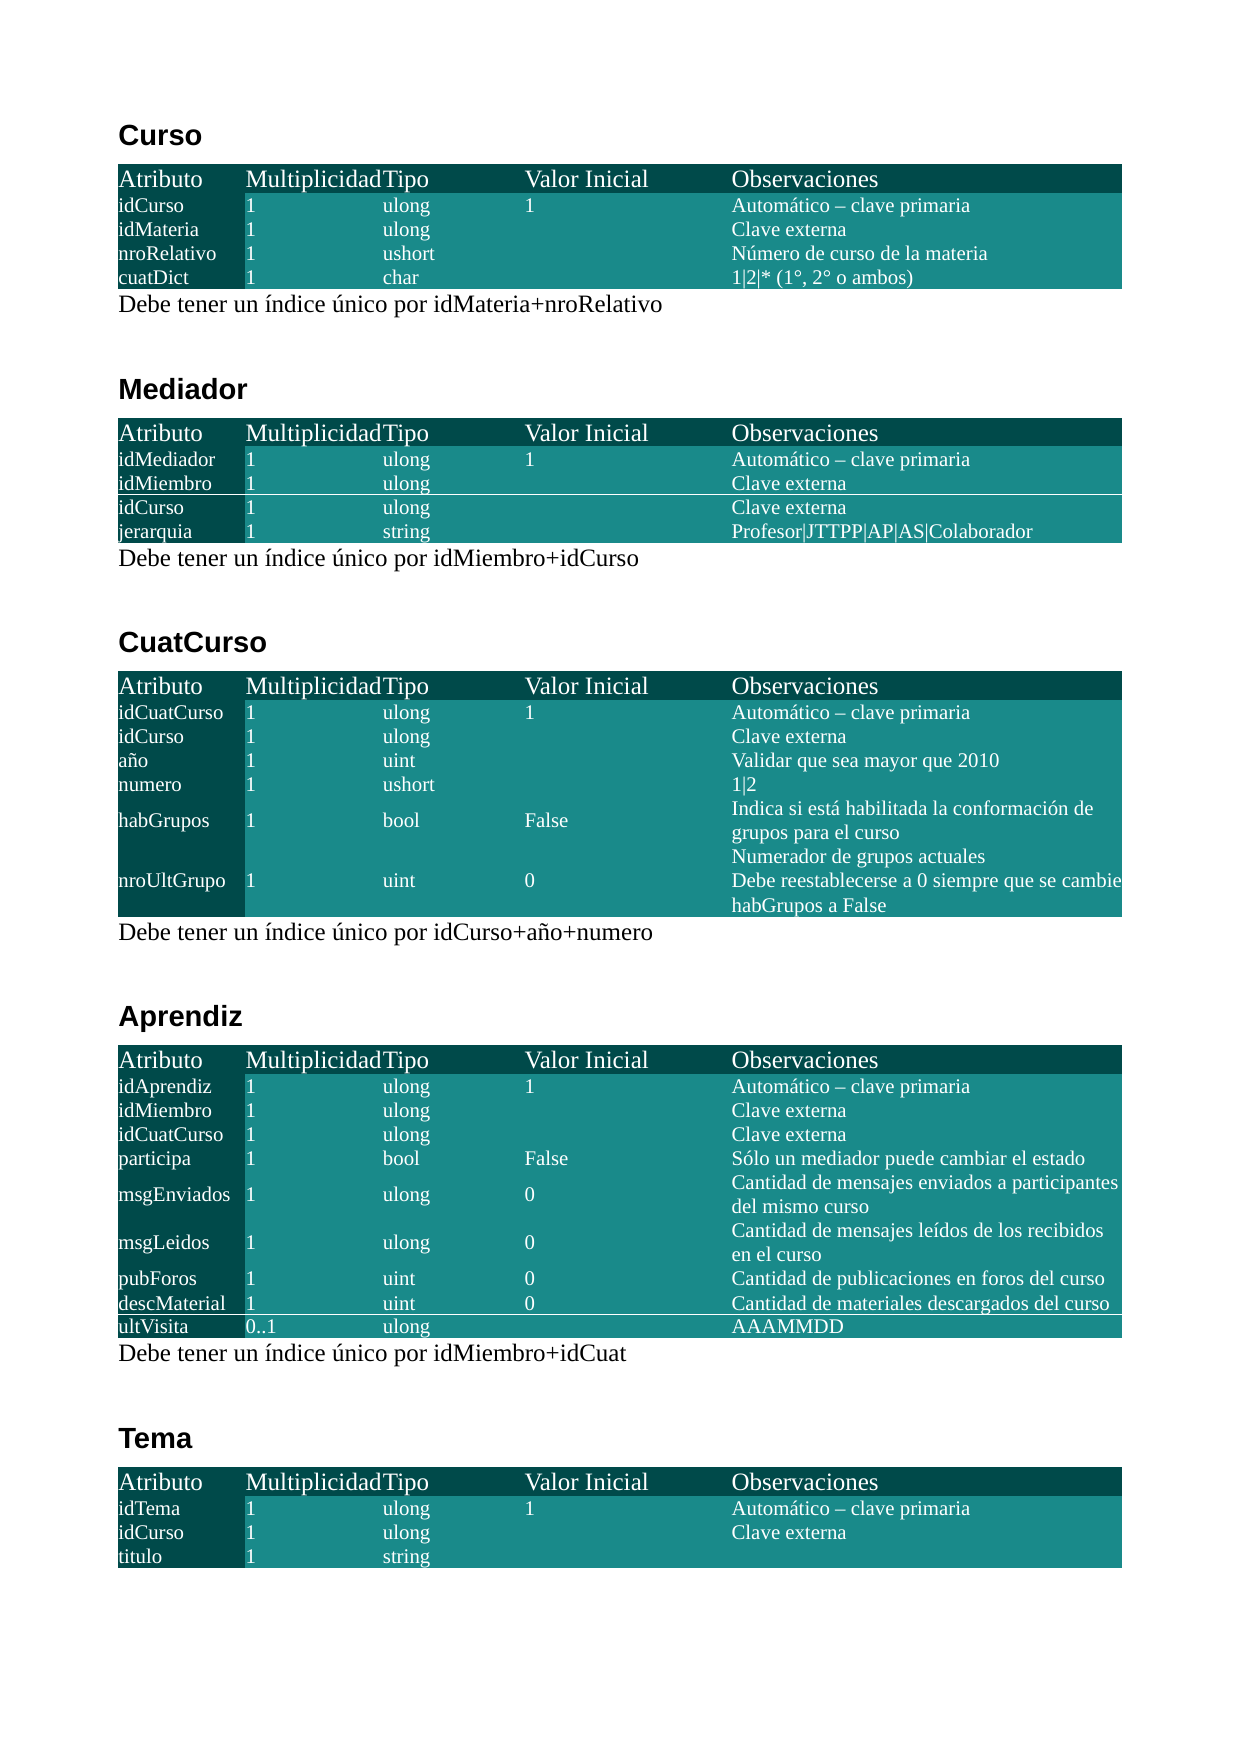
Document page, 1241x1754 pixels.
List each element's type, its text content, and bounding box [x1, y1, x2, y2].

table_header Tipo [383, 1045, 524, 1074]
table_cell ulong [383, 495, 524, 519]
table_cell 1 [245, 495, 383, 519]
table_cell 1 [245, 217, 383, 241]
table_header Multiplicidad [245, 671, 383, 700]
table_cell ulong [383, 471, 524, 494]
table_header Atributo [118, 418, 245, 446]
table_cell Cantidad de publicaciones en foros del curso [731, 1266, 1122, 1290]
table_cell False [524, 796, 731, 844]
table_cell 1 [245, 193, 383, 217]
table_cell 1 [245, 724, 383, 748]
table_cell 1|2|* (1°, 2° o ambos) [731, 265, 1122, 289]
table_cell pubForos [118, 1266, 245, 1290]
table_cell ushort [383, 241, 524, 265]
table_cell Automático – clave primaria [731, 446, 1122, 471]
subtitle Aprendiz [118, 999, 1122, 1033]
table_cell 1 [524, 193, 731, 217]
table_cell Clave externa [731, 1520, 1122, 1544]
table_cell ulong [383, 217, 524, 241]
table_cell [524, 1315, 731, 1338]
table_cell [524, 1544, 731, 1568]
table_cell descMaterial [118, 1290, 245, 1314]
table_cell msgEnviados [118, 1170, 245, 1218]
table_cell 0 [524, 844, 731, 917]
table_cell idCurso [118, 1520, 245, 1544]
table_cell ulong [383, 446, 524, 471]
table_cell string [383, 1544, 524, 1568]
table_cell 1 [245, 700, 383, 724]
text Debe tener un índice único por idMateria+nroRelativo [118, 289, 1122, 318]
table_cell Sólo un mediador puede cambiar el estado [731, 1146, 1122, 1170]
table_cell Clave externa [731, 724, 1122, 748]
table_cell [524, 495, 731, 519]
table_cell 1|2 [731, 772, 1122, 796]
table_cell Automático – clave primaria [731, 193, 1122, 217]
table_cell ulong [383, 1098, 524, 1122]
table_cell Clave externa [731, 217, 1122, 241]
table_cell idMiembro [118, 1098, 245, 1122]
table_header Multiplicidad [245, 418, 383, 446]
table_header Atributo [118, 1467, 245, 1496]
table_cell uint [383, 1290, 524, 1314]
table_cell Automático – clave primaria [731, 1074, 1122, 1098]
table_header Atributo [118, 164, 245, 193]
table_cell 0 [524, 1266, 731, 1290]
table_cell cuatDict [118, 265, 245, 289]
table_cell idTema [118, 1496, 245, 1520]
table_cell nroUltGrupo [118, 844, 245, 917]
subtitle Curso [118, 118, 1122, 152]
table_cell 1 [245, 241, 383, 265]
table_cell ulong [383, 700, 524, 724]
table_cell ushort [383, 772, 524, 796]
table_cell 1 [245, 1170, 383, 1218]
table_cell [524, 217, 731, 241]
text Debe tener un índice único por idMiembro+idCurso [118, 543, 1122, 571]
table_cell Clave externa [731, 1122, 1122, 1146]
table_cell Clave externa [731, 495, 1122, 519]
table_cell 1 [245, 1266, 383, 1290]
table_cell idCuatCurso [118, 700, 245, 724]
table_cell idMediador [118, 446, 245, 471]
table_cell 1 [245, 1520, 383, 1544]
table_cell uint [383, 748, 524, 772]
table_cell ulong [383, 724, 524, 748]
table_header Tipo [383, 1467, 524, 1496]
table_cell año [118, 748, 245, 772]
table_cell ulong [383, 1122, 524, 1146]
table_cell [524, 748, 731, 772]
table_header Observaciones [731, 1467, 1122, 1496]
table_cell Numerador de grupos actuales Debe reestablecerse a 0 siempre que se cambie habGrupos a False [731, 844, 1122, 917]
table_cell ultVisita [118, 1315, 245, 1338]
table_cell 1 [245, 1218, 383, 1266]
table_cell 1 [245, 1098, 383, 1122]
table_cell 1 [245, 1146, 383, 1170]
table_cell Cantidad de mensajes enviados a participantes del mismo curso [731, 1170, 1122, 1218]
table_cell False [524, 1146, 731, 1170]
subtitle Mediador [118, 372, 1122, 405]
table_cell habGrupos [118, 796, 245, 844]
table_cell Validar que sea mayor que 2010 [731, 748, 1122, 772]
table_cell ulong [383, 1496, 524, 1520]
table_cell Cantidad de materiales descargados del curso [731, 1290, 1122, 1314]
table_cell numero [118, 772, 245, 796]
table_cell [524, 772, 731, 796]
table_cell 1 [245, 1074, 383, 1098]
table_cell Automático – clave primaria [731, 1496, 1122, 1520]
table_cell Indica si está habilitada la conformación de grupos para el curso [731, 796, 1122, 844]
table_cell uint [383, 844, 524, 917]
table_header Observaciones [731, 1045, 1122, 1074]
text Debe tener un índice único por idMiembro+idCuat [118, 1338, 1122, 1367]
table_cell bool [383, 796, 524, 844]
table_cell idCuatCurso [118, 1122, 245, 1146]
table_cell [524, 1122, 731, 1146]
table_cell 0 [524, 1170, 731, 1218]
table_cell [524, 241, 731, 265]
table_cell ulong [383, 1074, 524, 1098]
table_cell 1 [524, 1074, 731, 1098]
table_cell 1 [245, 1544, 383, 1568]
table_header Valor Inicial [524, 671, 731, 700]
table_cell idCurso [118, 193, 245, 217]
table_cell jerarquia [118, 519, 245, 543]
table_cell 0 [524, 1290, 731, 1314]
table_cell uint [383, 1266, 524, 1290]
table_cell 1 [245, 772, 383, 796]
table_header Atributo [118, 671, 245, 700]
table_cell idMiembro [118, 471, 245, 494]
table_cell 1 [245, 748, 383, 772]
table_header Valor Inicial [524, 418, 731, 446]
table_cell ulong [383, 1170, 524, 1218]
table_cell ulong [383, 1218, 524, 1266]
table_header Multiplicidad [245, 1045, 383, 1074]
table_cell nroRelativo [118, 241, 245, 265]
table_header Observaciones [731, 164, 1122, 193]
table_cell participa [118, 1146, 245, 1170]
table_cell string [383, 519, 524, 543]
table_cell Clave externa [731, 471, 1122, 494]
table_cell 1 [524, 1496, 731, 1520]
table_cell AAAMMDD [731, 1315, 1122, 1338]
table_cell ulong [383, 193, 524, 217]
table_cell Clave externa [731, 1098, 1122, 1122]
table_cell bool [383, 1146, 524, 1170]
table_cell 1 [524, 700, 731, 724]
table_cell 1 [524, 446, 731, 471]
table_header Observaciones [731, 418, 1122, 446]
table_cell idMateria [118, 217, 245, 241]
table_cell 0..1 [245, 1315, 383, 1338]
subtitle Tema [118, 1421, 1122, 1454]
table_cell Número de curso de la materia [731, 241, 1122, 265]
table_header Valor Inicial [524, 1045, 731, 1074]
table_cell [524, 519, 731, 543]
table_header Valor Inicial [524, 164, 731, 193]
table_header Observaciones [731, 671, 1122, 700]
table_header Valor Inicial [524, 1467, 731, 1496]
table_cell idCurso [118, 495, 245, 519]
table_cell Automático – clave primaria [731, 700, 1122, 724]
table_cell ulong [383, 1520, 524, 1544]
table_cell ulong [383, 1315, 524, 1338]
table_cell 0 [524, 1218, 731, 1266]
table_cell idCurso [118, 724, 245, 748]
table_cell msgLeidos [118, 1218, 245, 1266]
table_cell [524, 1098, 731, 1122]
table_cell [524, 471, 731, 494]
table_cell [524, 1520, 731, 1544]
table_cell [731, 1544, 1122, 1568]
table_header Atributo [118, 1045, 245, 1074]
table_header Multiplicidad [245, 1467, 383, 1496]
table_cell 1 [245, 519, 383, 543]
table_cell char [383, 265, 524, 289]
text Debe tener un índice único por idCurso+año+numero [118, 917, 1122, 945]
table_cell [524, 265, 731, 289]
table_header Tipo [383, 418, 524, 446]
table_cell 1 [245, 265, 383, 289]
table_cell 1 [245, 1122, 383, 1146]
table_cell idAprendiz [118, 1074, 245, 1098]
table_cell titulo [118, 1544, 245, 1568]
table_cell 1 [245, 446, 383, 471]
table_header Tipo [383, 164, 524, 193]
table_cell 1 [245, 844, 383, 917]
table_cell Cantidad de mensajes leídos de los recibidos en el curso [731, 1218, 1122, 1266]
subtitle CuatCurso [118, 625, 1122, 659]
table_cell 1 [245, 1290, 383, 1314]
table_cell [524, 724, 731, 748]
table_cell 1 [245, 796, 383, 844]
table_cell Profesor|JTTPP|AP|AS|Colaborador [731, 519, 1122, 543]
table_header Tipo [383, 671, 524, 700]
table_cell 1 [245, 471, 383, 494]
table_cell 1 [245, 1496, 383, 1520]
table_header Multiplicidad [245, 164, 383, 193]
